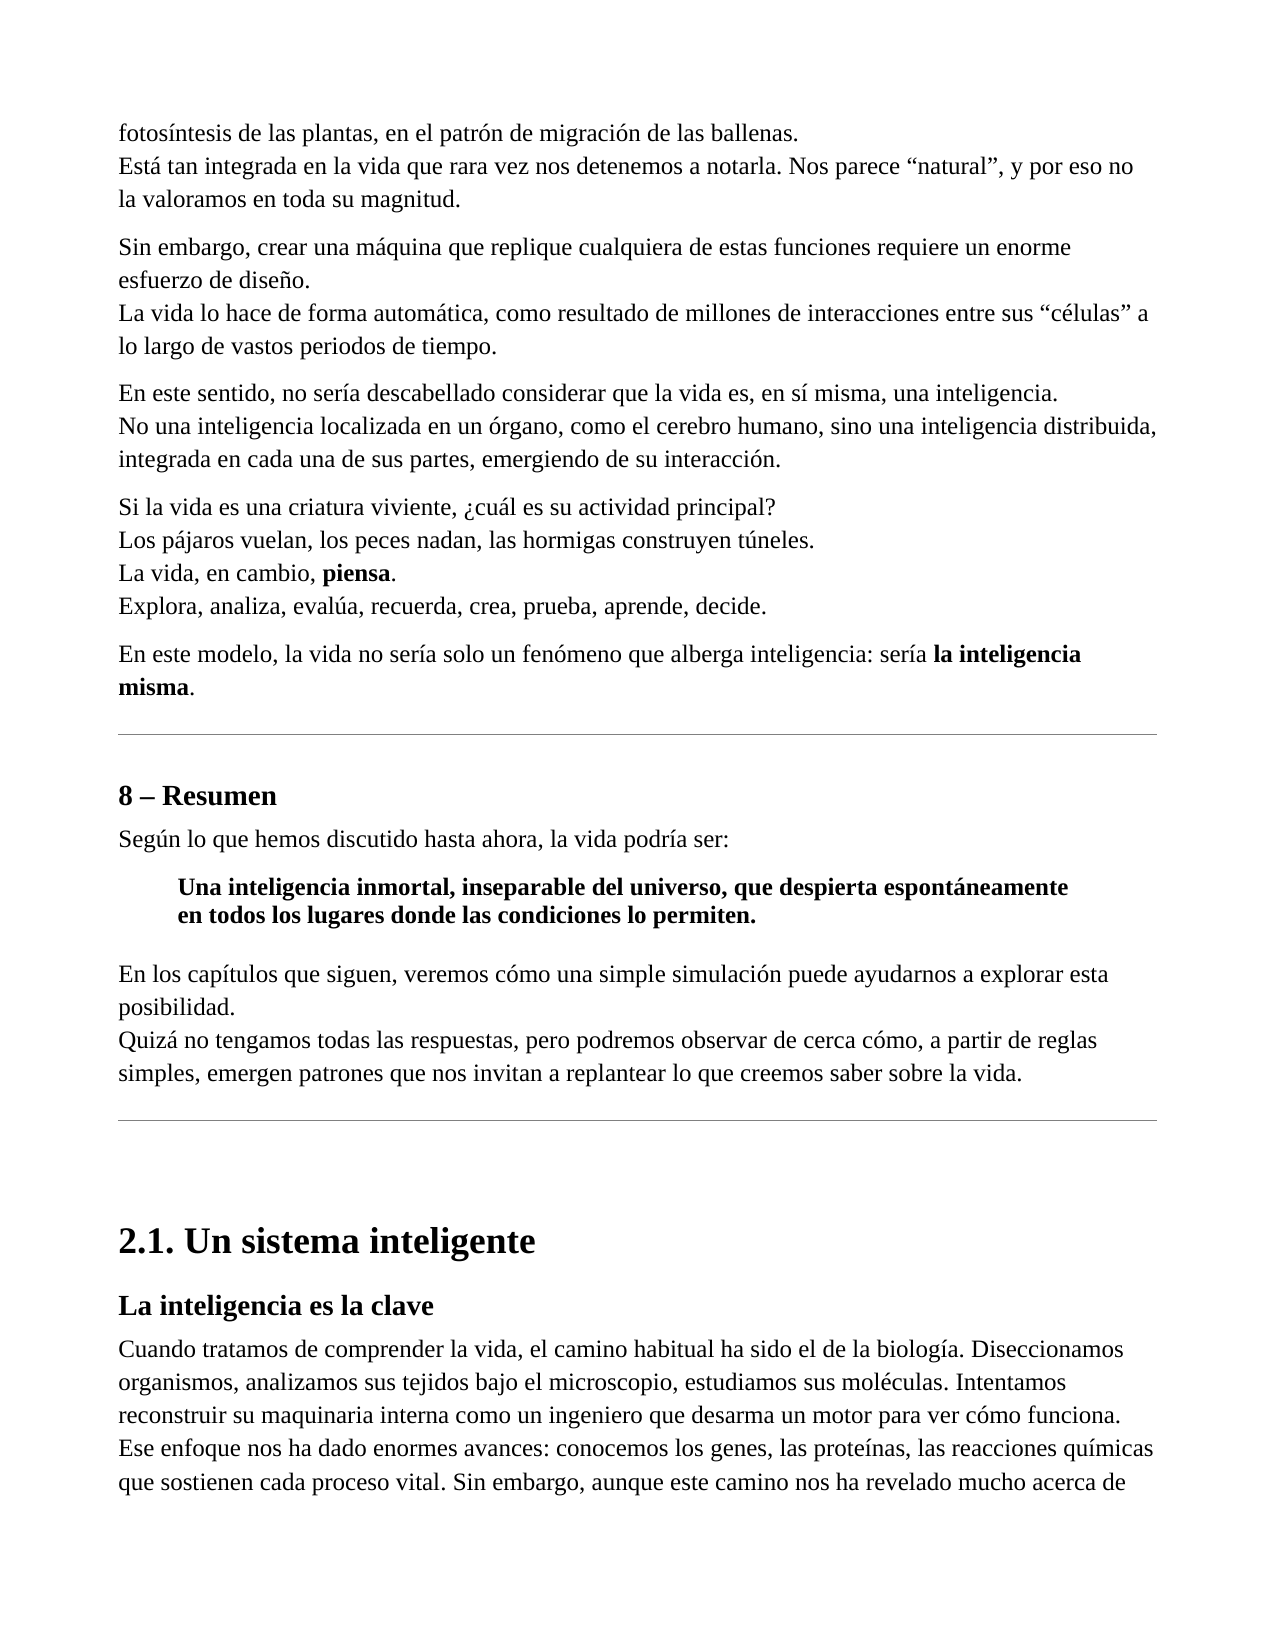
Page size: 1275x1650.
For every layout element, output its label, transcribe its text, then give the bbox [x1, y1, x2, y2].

text En los capítulos que siguen, veremos cómo una simple simulación puede ayudarnos a explorar esta posibilidad. Quizá no tengamos todas las respuestas, pero podremos observar de cerca cómo, a partir de reglas simples, emergen patrones que nos invitan a replantear lo que creemos saber sobre la vida. [118, 959, 1157, 1087]
subtitle 8 – Resumen [118, 778, 1157, 812]
text Según lo que hemos discutido hasta ahora, la vida podría ser: [118, 824, 1157, 853]
subtitle La inteligencia es la clave [118, 1288, 1157, 1322]
text Una inteligencia inmortal, inseparable del universo, que despierta espontáneamente en todos los lugares donde las condiciones lo permiten. [177, 872, 1098, 929]
text Si la vida es una criatura viviente, ¿cuál es su actividad principal? Los pájaros vuelan, los peces nadan, las hormigas construyen túneles. La vida, en cambio, piensa. Explora, analiza, evalúa, recuerda, crea, prueba, aprende, decide. [118, 492, 1157, 620]
text fotosíntesis de las plantas, en el patrón de migración de las ballenas. Está tan integrada en la vida que rara vez nos detenemos a notarla. Nos parece “natural”, y por eso no la valoramos en toda su magnitud. [118, 118, 1157, 213]
text En este modelo, la vida no sería solo un fenómeno que alberga inteligencia: sería la inteligencia misma. [118, 639, 1157, 701]
text Sin embargo, crear una máquina que replique cualquiera de estas funciones requiere un enorme esfuerzo de diseño. La vida lo hace de forma automática, como resultado de millones de interacciones entre sus “células” a lo largo de vastos periodos de tiempo. [118, 232, 1157, 359]
text En este sentido, no sería descabellado considerar que la vida es, en sí misma, una inteligencia. No una inteligencia localizada en un órgano, como el cerebro humano, sino una inteligencia distribuida, integrada en cada una de sus partes, emergiendo de su interacción. [118, 378, 1157, 473]
subtitle 2.1. Un sistema inteligente [118, 1218, 1157, 1261]
text Cuando tratamos de comprender la vida, el camino habitual ha sido el de la biología. Diseccionamos organismos, analizamos sus tejidos bajo el microscopio, estudiamos sus moléculas. Intentamos reconstruir su maquinaria interna como un ingeniero que desarma un motor para ver cómo funciona. Ese enfoque nos ha dado enormes avances: conocemos los genes, las proteínas, las reacciones químicas que sostienen cada proceso vital. Sin embargo, aunque este camino nos ha revelado mucho acerca de [118, 1334, 1157, 1495]
